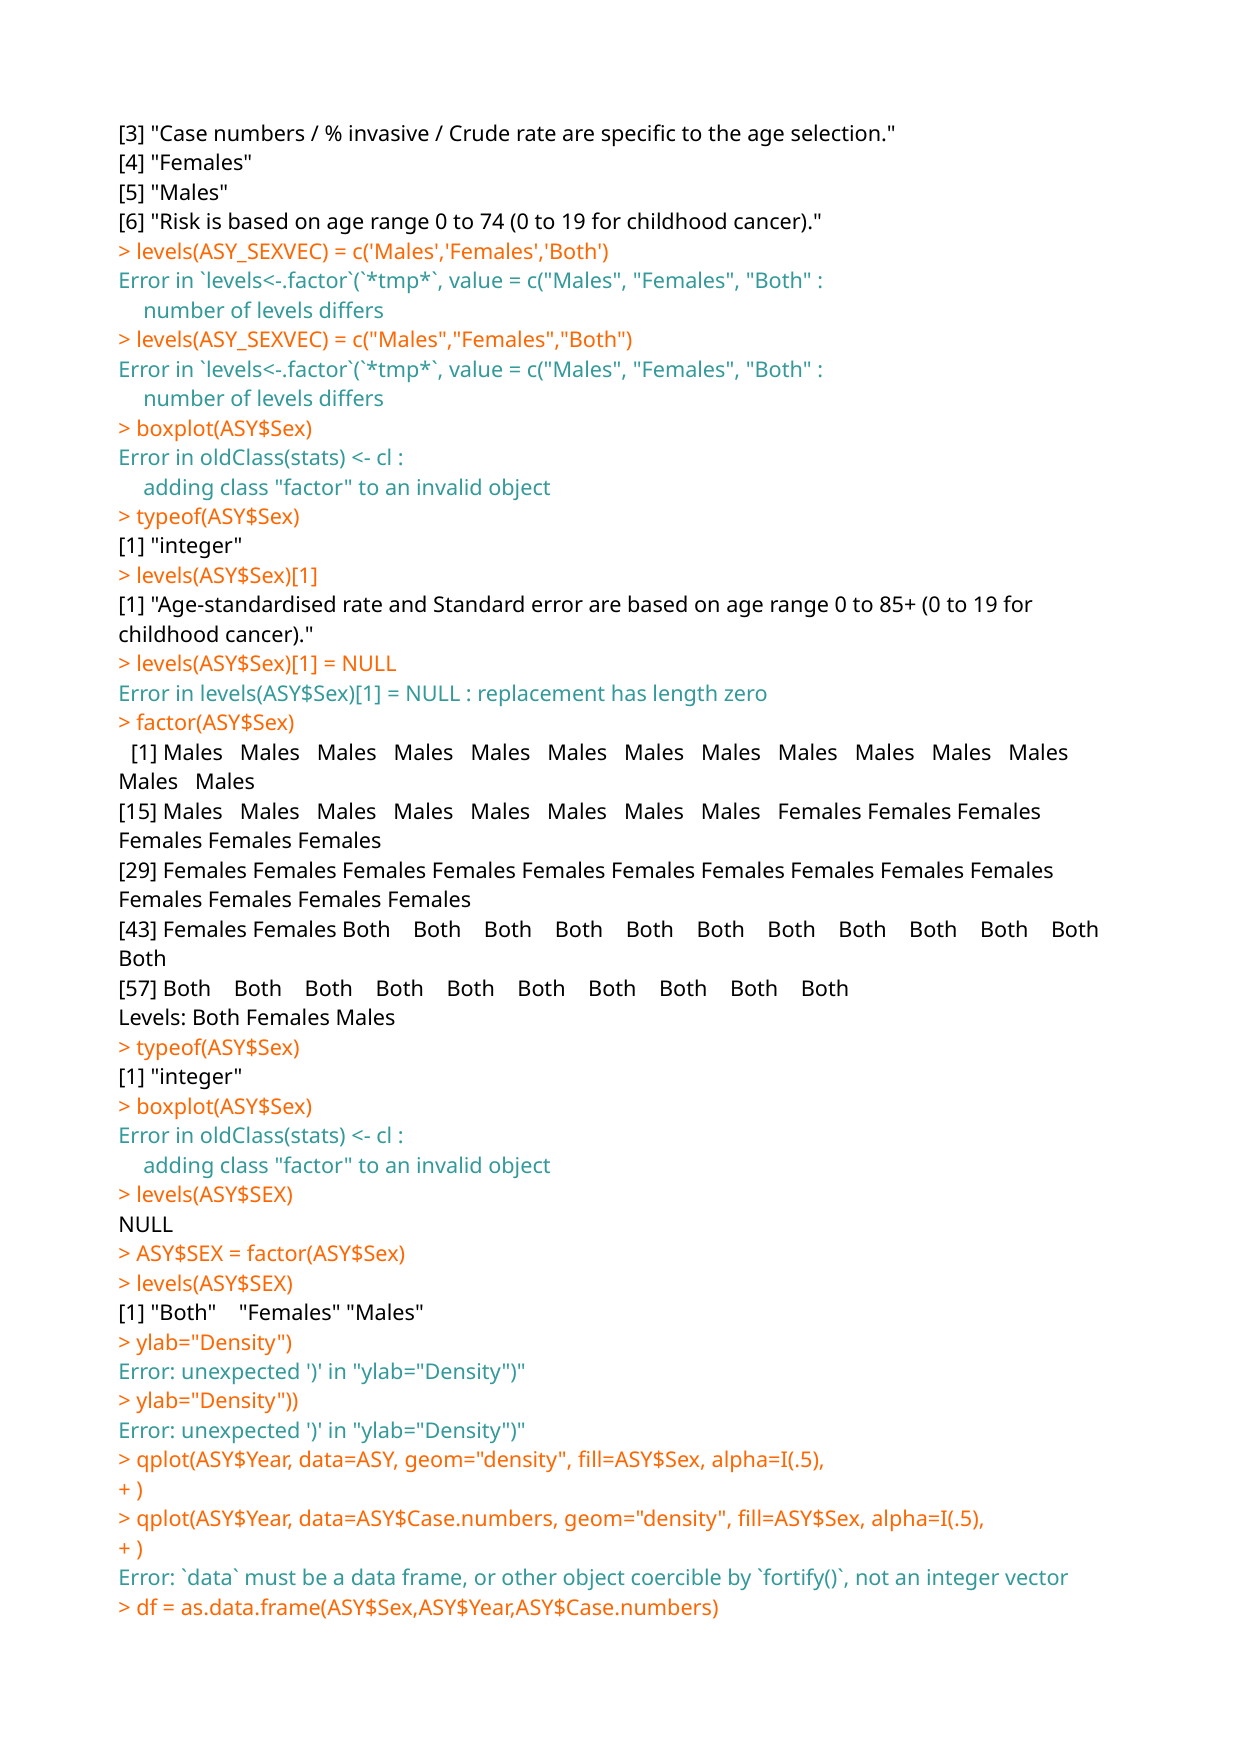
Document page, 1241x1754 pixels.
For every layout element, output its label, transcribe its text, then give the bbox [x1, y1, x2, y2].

text [43] Females Females Both Both Both Both Both Both Both Both Both Both Both Both [118, 914, 1122, 973]
text > levels(ASY$Sex)[1] = NULL [118, 649, 1122, 678]
text Error in `levels<-.factor`(`*tmp*`, value = c("Males", "Females", "Both" : [118, 354, 1122, 383]
text + ) [118, 1474, 1122, 1504]
text Error in levels(ASY$Sex)[1] = NULL : replacement has length zero [118, 678, 1122, 708]
text > levels(ASY_SEXVEC) = c('Males','Females','Both') [118, 236, 1122, 266]
text [1] "integer" [118, 531, 1122, 560]
text [6] "Risk is based on age range 0 to 74 (0 to 19 for childhood cancer)." [118, 207, 1122, 236]
text [1] "Both" "Females" "Males" [118, 1297, 1122, 1327]
text [15] Males Males Males Males Males Males Males Males Females Females Females Females Females Females [118, 796, 1122, 855]
text Error in oldClass(stats) <- cl : [118, 1120, 1122, 1150]
text [5] "Males" [118, 177, 1122, 207]
text > levels(ASY$SEX) [118, 1179, 1122, 1209]
text > ASY$SEX = factor(ASY$Sex) [118, 1238, 1122, 1268]
text [1] Males Males Males Males Males Males Males Males Males Males Males Males Males Males [118, 737, 1122, 796]
text > qplot(ASY$Year, data=ASY$Case.numbers, geom="density", fill=ASY$Sex, alpha=I(.5), [118, 1504, 1122, 1533]
text > factor(ASY$Sex) [118, 708, 1122, 737]
text > typeof(ASY$Sex) [118, 501, 1122, 531]
text > boxplot(ASY$Sex) [118, 413, 1122, 442]
text Levels: Both Females Males [118, 1002, 1122, 1032]
text > levels(ASY$SEX) [118, 1268, 1122, 1297]
text number of levels differs [118, 295, 1122, 324]
text [57] Both Both Both Both Both Both Both Both Both Both [118, 973, 1122, 1002]
text [4] "Females" [118, 148, 1122, 177]
text > ylab="Density") [118, 1327, 1122, 1356]
text Error: unexpected ')' in "ylab="Density")" [118, 1415, 1122, 1445]
text Error in oldClass(stats) <- cl : [118, 442, 1122, 472]
text adding class "factor" to an invalid object [118, 472, 1122, 501]
text Error: `data` must be a data frame, or other object coercible by `fortify()`, not an integer vector [118, 1563, 1122, 1592]
text > df = as.data.frame(ASY$Sex,ASY$Year,ASY$Case.numbers) [118, 1592, 1122, 1622]
text > levels(ASY$Sex)[1] [118, 560, 1122, 590]
text Error in `levels<-.factor`(`*tmp*`, value = c("Males", "Females", "Both" : [118, 266, 1122, 295]
text > levels(ASY_SEXVEC) = c("Males","Females","Both") [118, 324, 1122, 354]
text > typeof(ASY$Sex) [118, 1032, 1122, 1061]
text > boxplot(ASY$Sex) [118, 1091, 1122, 1120]
text [3] "Case numbers / % invasive / Crude rate are specific to the age selection." [118, 118, 1122, 148]
text [1] "Age-standardised rate and Standard error are based on age range 0 to 85+ (0 to 19 for childhood cancer)." [118, 590, 1122, 649]
text [1] "integer" [118, 1061, 1122, 1091]
text [29] Females Females Females Females Females Females Females Females Females Females Females Females Females Females [118, 855, 1122, 914]
text number of levels differs [118, 383, 1122, 413]
text Error: unexpected ')' in "ylab="Density")" [118, 1356, 1122, 1386]
text + ) [118, 1533, 1122, 1563]
text > ylab="Density")) [118, 1386, 1122, 1415]
text adding class "factor" to an invalid object [118, 1150, 1122, 1179]
text > qplot(ASY$Year, data=ASY, geom="density", fill=ASY$Sex, alpha=I(.5), [118, 1445, 1122, 1474]
text NULL [118, 1209, 1122, 1238]
